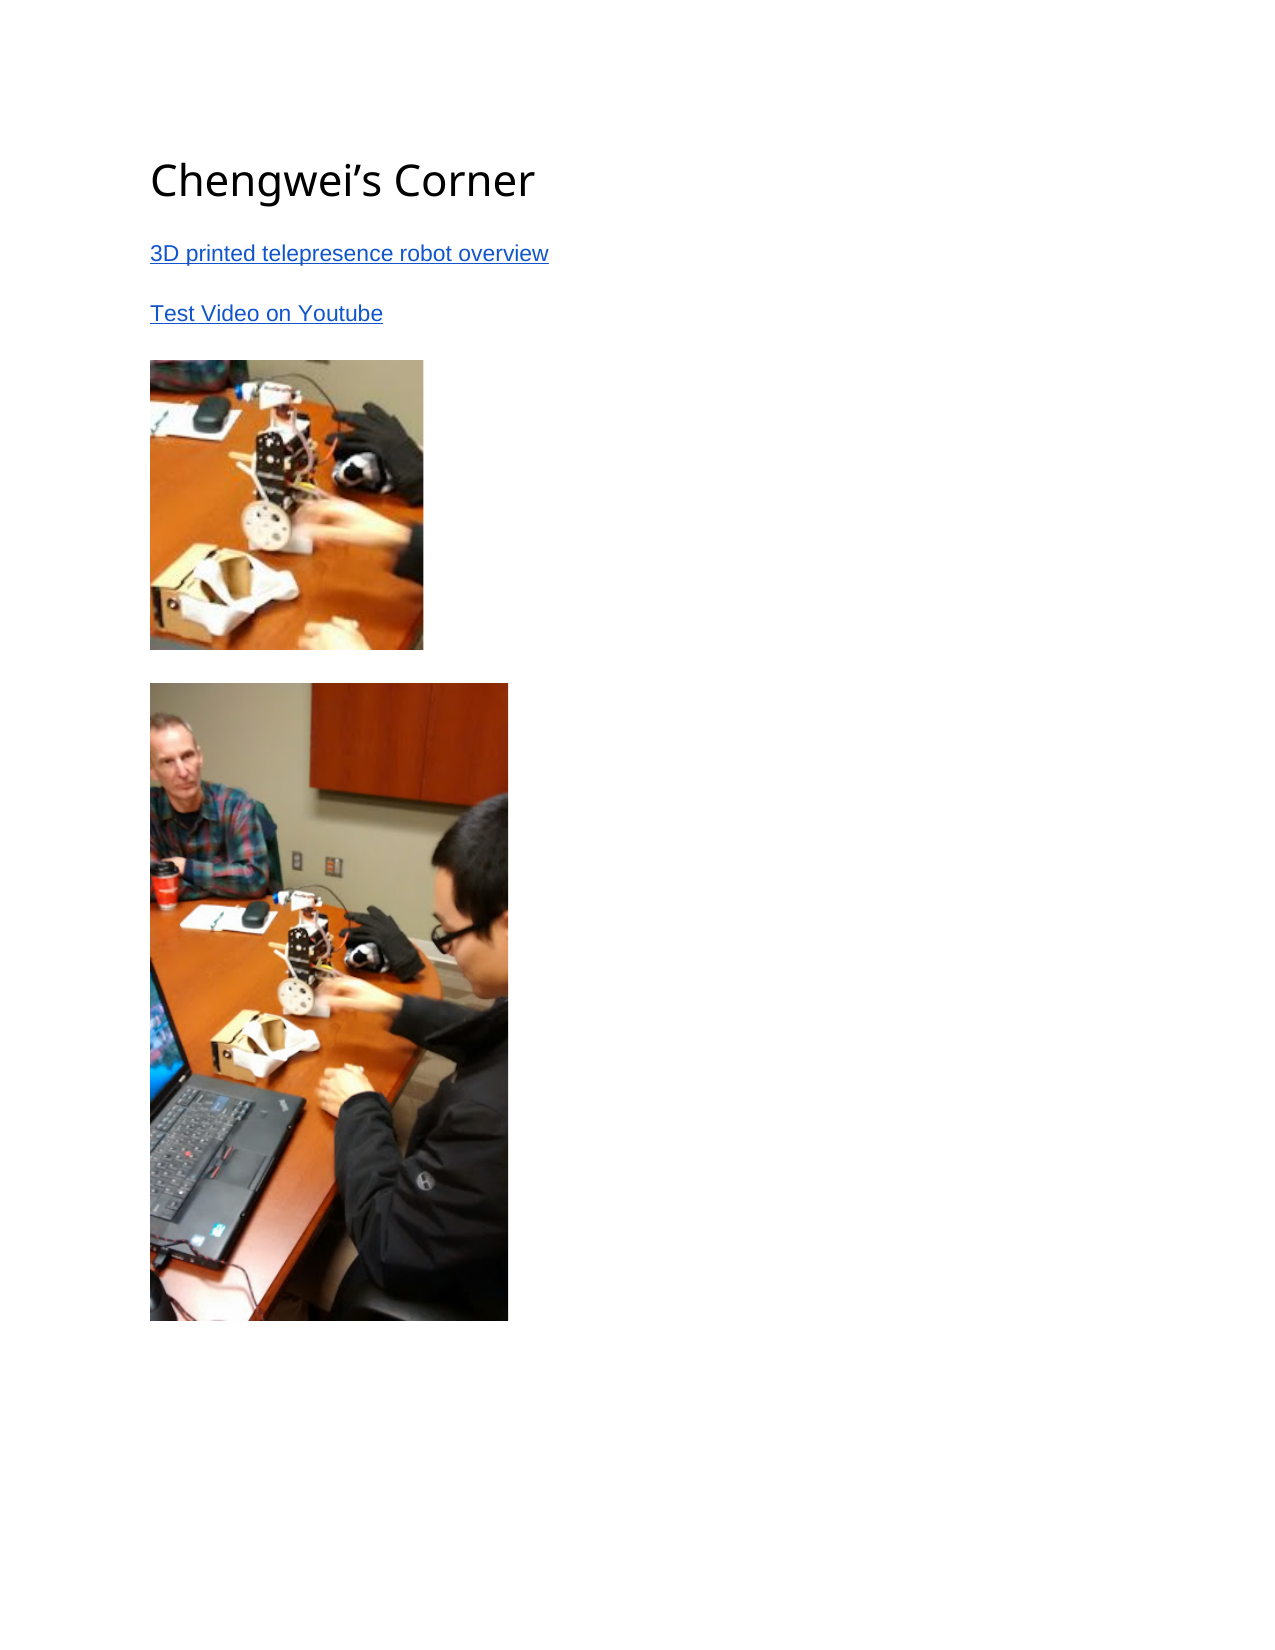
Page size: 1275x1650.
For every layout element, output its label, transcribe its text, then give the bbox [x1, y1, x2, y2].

title Chengwei’s Corner [150, 150, 1125, 209]
picture [150, 360, 424, 650]
text 3D printed telepresence robot overview [150, 240, 1125, 266]
text Test Video on Youtube [150, 300, 1125, 327]
picture [150, 683, 509, 1321]
